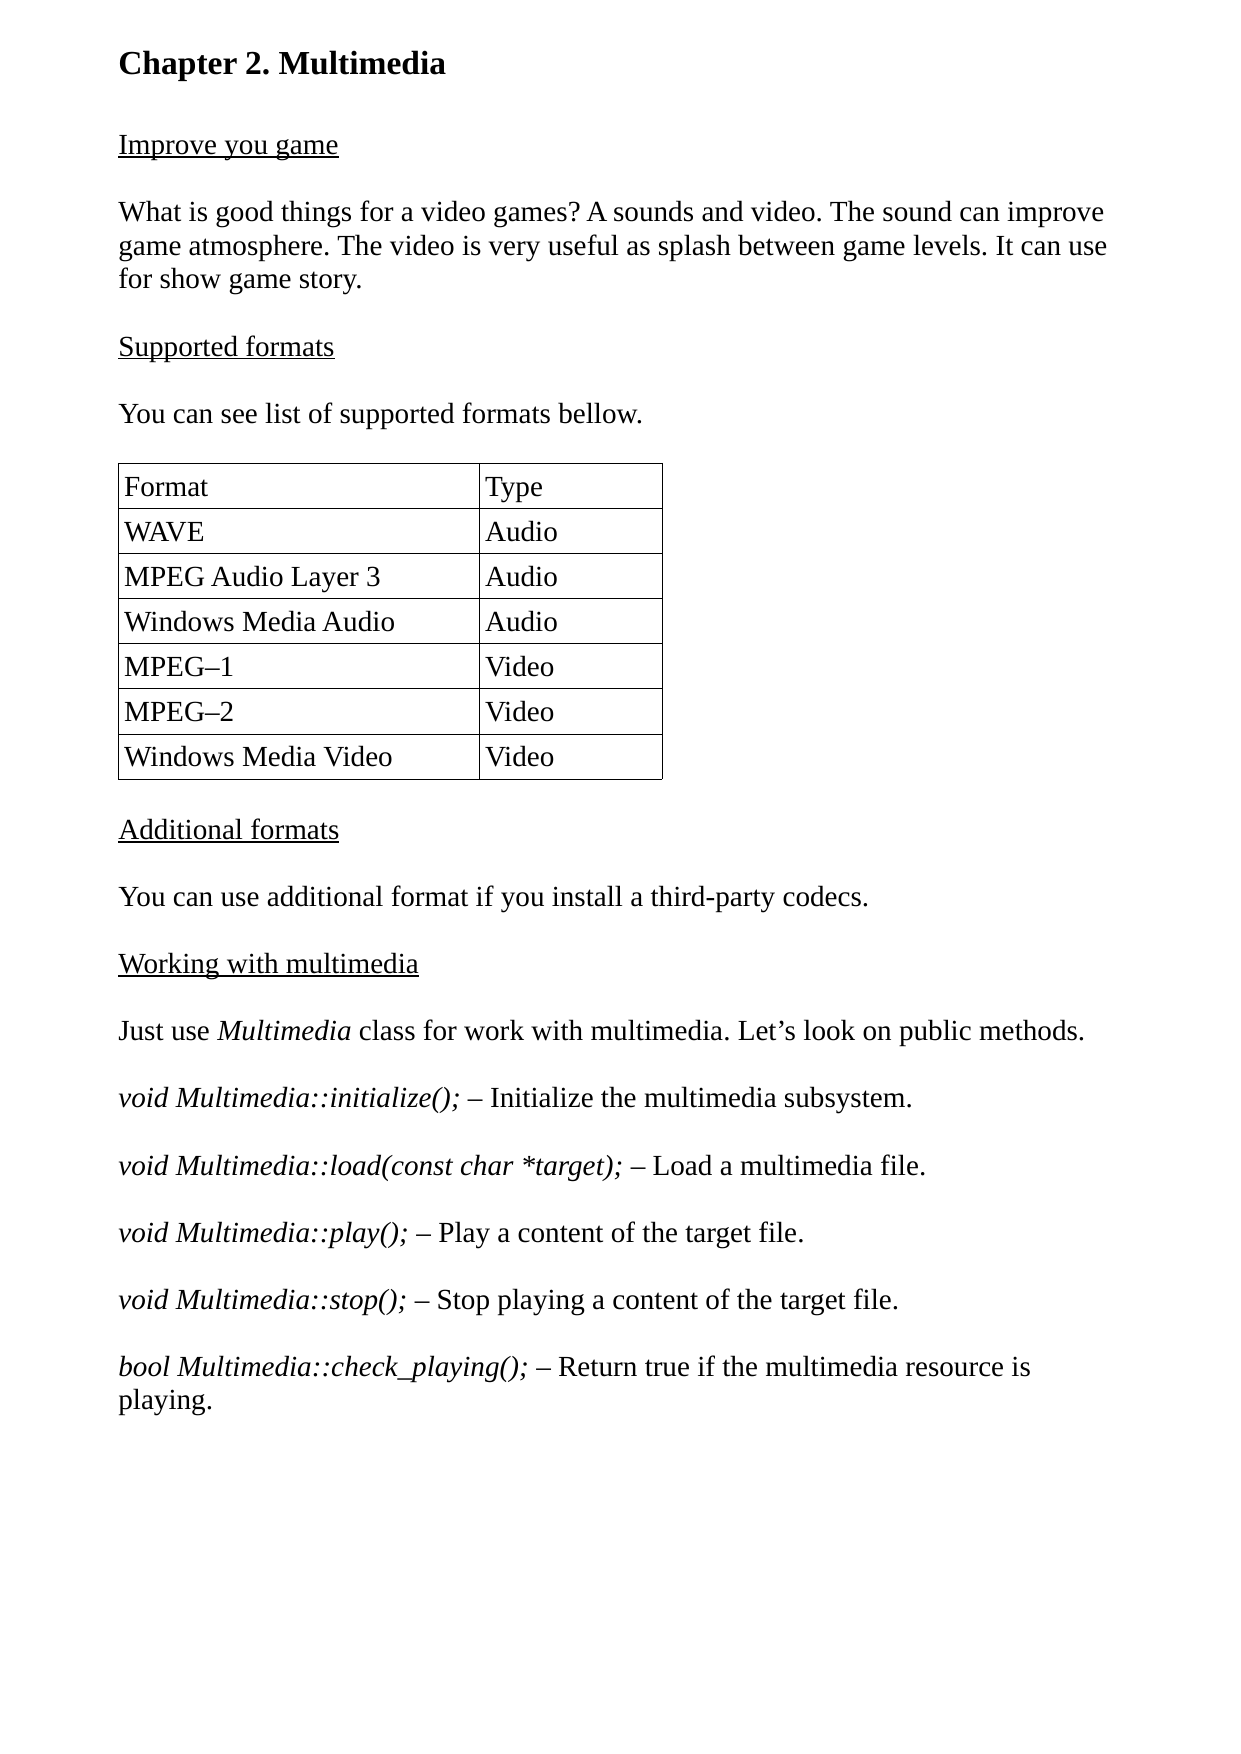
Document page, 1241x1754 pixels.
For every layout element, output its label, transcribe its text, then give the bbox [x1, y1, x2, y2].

table_cell Video [480, 689, 662, 733]
table_cell Windows Media Audio [119, 599, 479, 643]
table_cell Audio [480, 509, 662, 553]
table_cell Video [480, 644, 662, 688]
table_cell WAVE [119, 509, 479, 553]
text void Multimedia::load(const char *target); – Load a multimedia file. [118, 1148, 1122, 1181]
table_cell Audio [480, 554, 662, 598]
text You can use additional format if you install a third-party codecs. [118, 879, 1122, 913]
subtitle Chapter 2. Multimedia [118, 43, 1122, 81]
table_cell MPEG Audio Layer 3 [119, 554, 479, 598]
table_cell MPEG–1 [119, 644, 479, 688]
table_cell Audio [480, 599, 662, 643]
text Supported formats [118, 329, 1122, 362]
text You can see list of supported formats bellow. [118, 396, 1122, 429]
text bool Multimedia::check_playing(); – Return true if the multimedia resource is playing. [118, 1349, 1122, 1416]
text Just use Multimedia class for work with multimedia. Let’s look on public methods. [118, 1013, 1122, 1047]
text Additional formats [118, 812, 1122, 846]
text What is good things for a video games? A sounds and video. The sound can improve game atmosphere. The video is very useful as splash between game levels. It can use for show game story. [118, 194, 1122, 295]
text void Multimedia::stop(); – Stop playing a content of the target file. [118, 1282, 1122, 1315]
table_cell Video [480, 735, 662, 778]
table_header Type [480, 464, 662, 508]
text void Multimedia::play(); – Play a content of the target file. [118, 1215, 1122, 1248]
table_header Format [119, 464, 479, 508]
text Improve you game [118, 127, 1122, 161]
table_cell MPEG–2 [119, 689, 479, 733]
text Working with multimedia [118, 946, 1122, 980]
table_cell Windows Media Video [119, 735, 479, 778]
text void Multimedia::initialize(); – Initialize the multimedia subsystem. [118, 1081, 1122, 1114]
